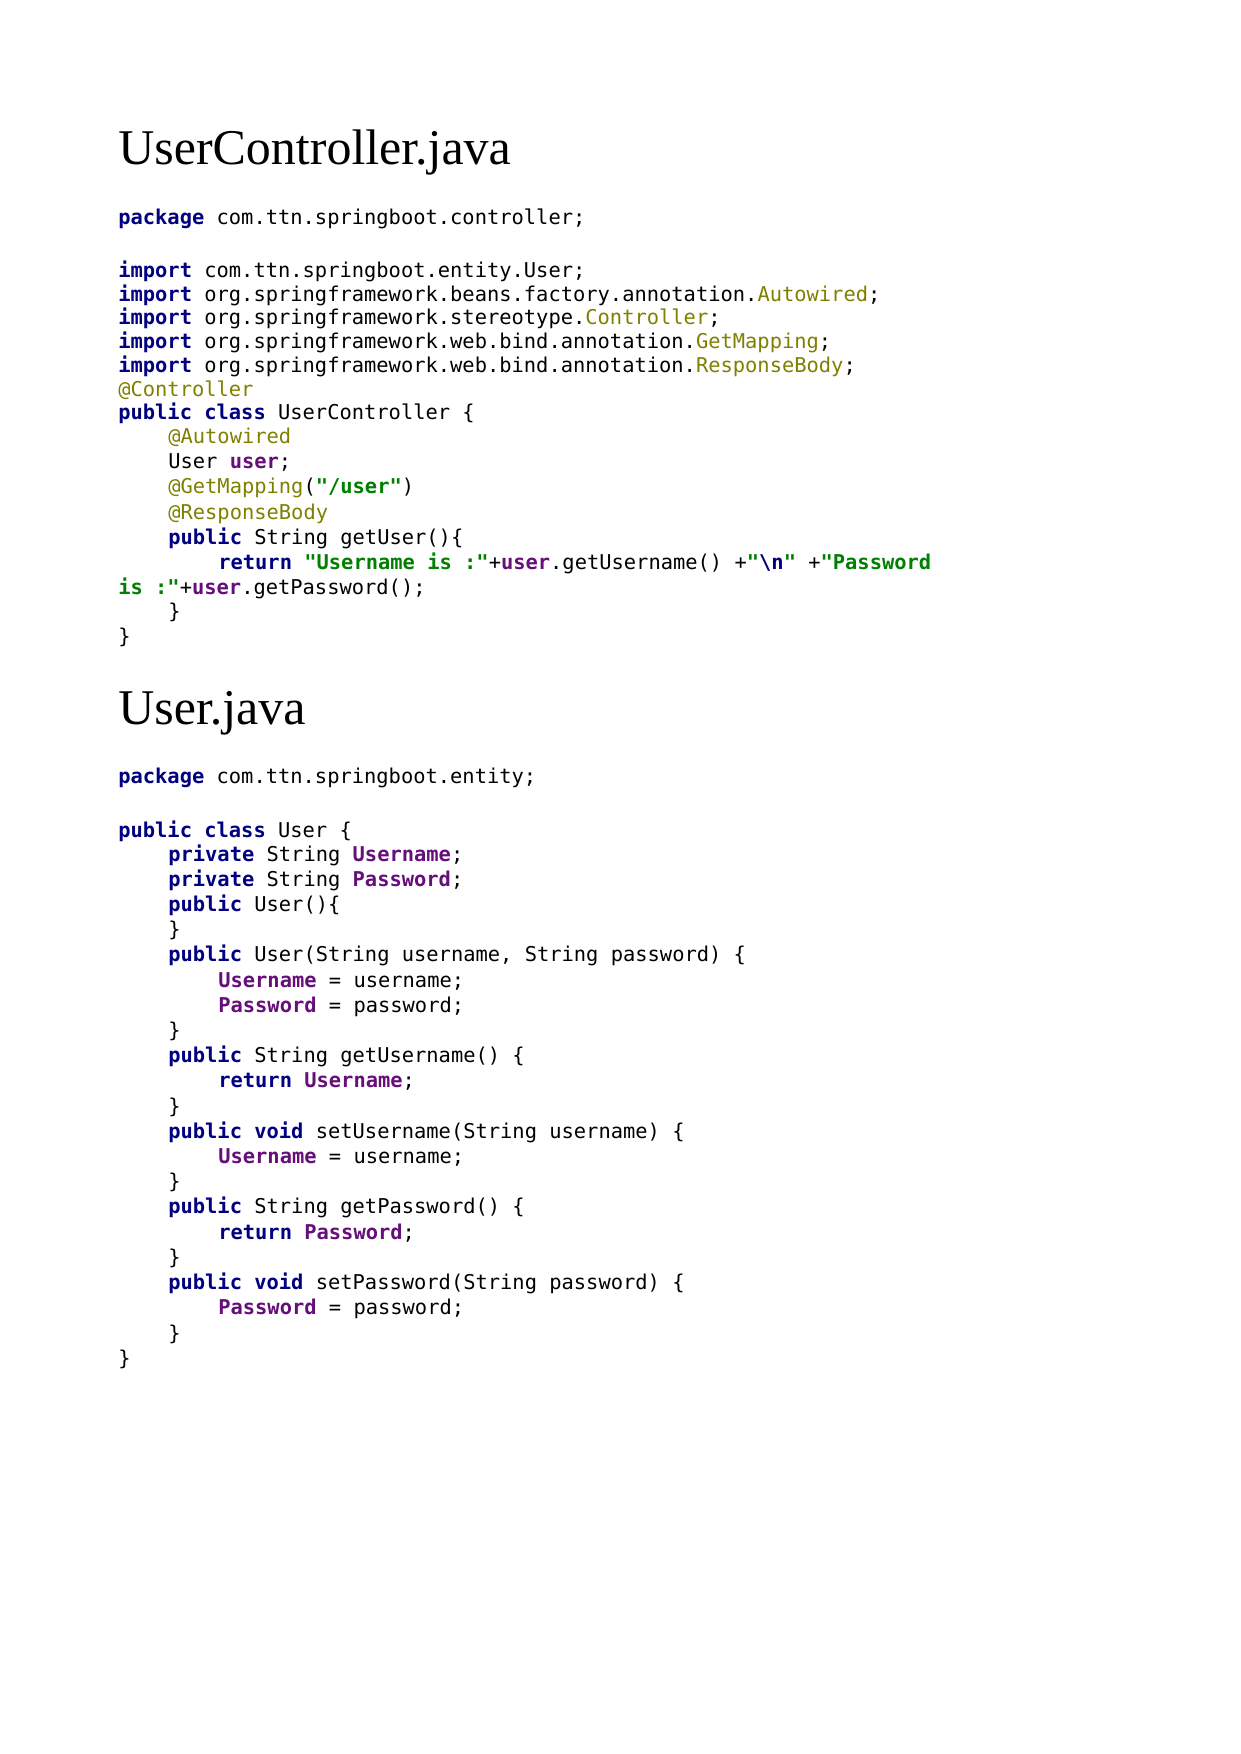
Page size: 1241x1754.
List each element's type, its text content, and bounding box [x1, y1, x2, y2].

text } [118, 1094, 1122, 1119]
text import org.springframework.beans.factory.annotation.Autowired; [118, 282, 1122, 306]
text public User(String username, String password) { [118, 943, 1122, 968]
text import com.ttn.springboot.entity.User; [118, 258, 1122, 282]
text public User(){ [118, 892, 1122, 918]
text } [118, 918, 1122, 943]
text } [118, 1245, 1122, 1271]
text } [118, 1321, 1122, 1346]
text package com.ttn.springboot.controller; [118, 205, 1122, 229]
text public void setUsername(String username) { [118, 1119, 1122, 1144]
text Password = password; [118, 993, 1122, 1018]
text } [118, 625, 1122, 648]
text } [118, 599, 1122, 625]
text @Autowired [118, 424, 1122, 450]
text package com.ttn.springboot.entity; [118, 765, 1122, 789]
text @GetMapping("/user") [118, 475, 1122, 500]
text private String Username; [118, 842, 1122, 867]
text public String getUsername() { [118, 1044, 1122, 1069]
text UserController.java [118, 118, 1122, 176]
text return "Username is :"+user.getUsername() +"\n" +"Password is :"+user.getPassword(); [118, 551, 1122, 599]
text @Controller [118, 377, 1122, 401]
text return Password; [118, 1220, 1122, 1245]
text User user; [118, 450, 1122, 475]
text Username = username; [118, 968, 1122, 993]
text } [118, 1170, 1122, 1195]
text import org.springframework.web.bind.annotation.ResponseBody; [118, 353, 1122, 377]
text return Username; [118, 1069, 1122, 1094]
text Password = password; [118, 1296, 1122, 1321]
text private String Password; [118, 867, 1122, 892]
text User.java [118, 678, 1122, 736]
text Username = username; [118, 1144, 1122, 1170]
text } [118, 1346, 1122, 1370]
text public void setPassword(String password) { [118, 1271, 1122, 1296]
text import org.springframework.stereotype.Controller; [118, 306, 1122, 329]
text @ResponseBody [118, 500, 1122, 525]
text } [118, 1018, 1122, 1044]
text public class UserController { [118, 401, 1122, 424]
text import org.springframework.web.bind.annotation.GetMapping; [118, 329, 1122, 353]
text public String getPassword() { [118, 1195, 1122, 1220]
text public class User { [118, 818, 1122, 842]
text public String getUser(){ [118, 525, 1122, 551]
